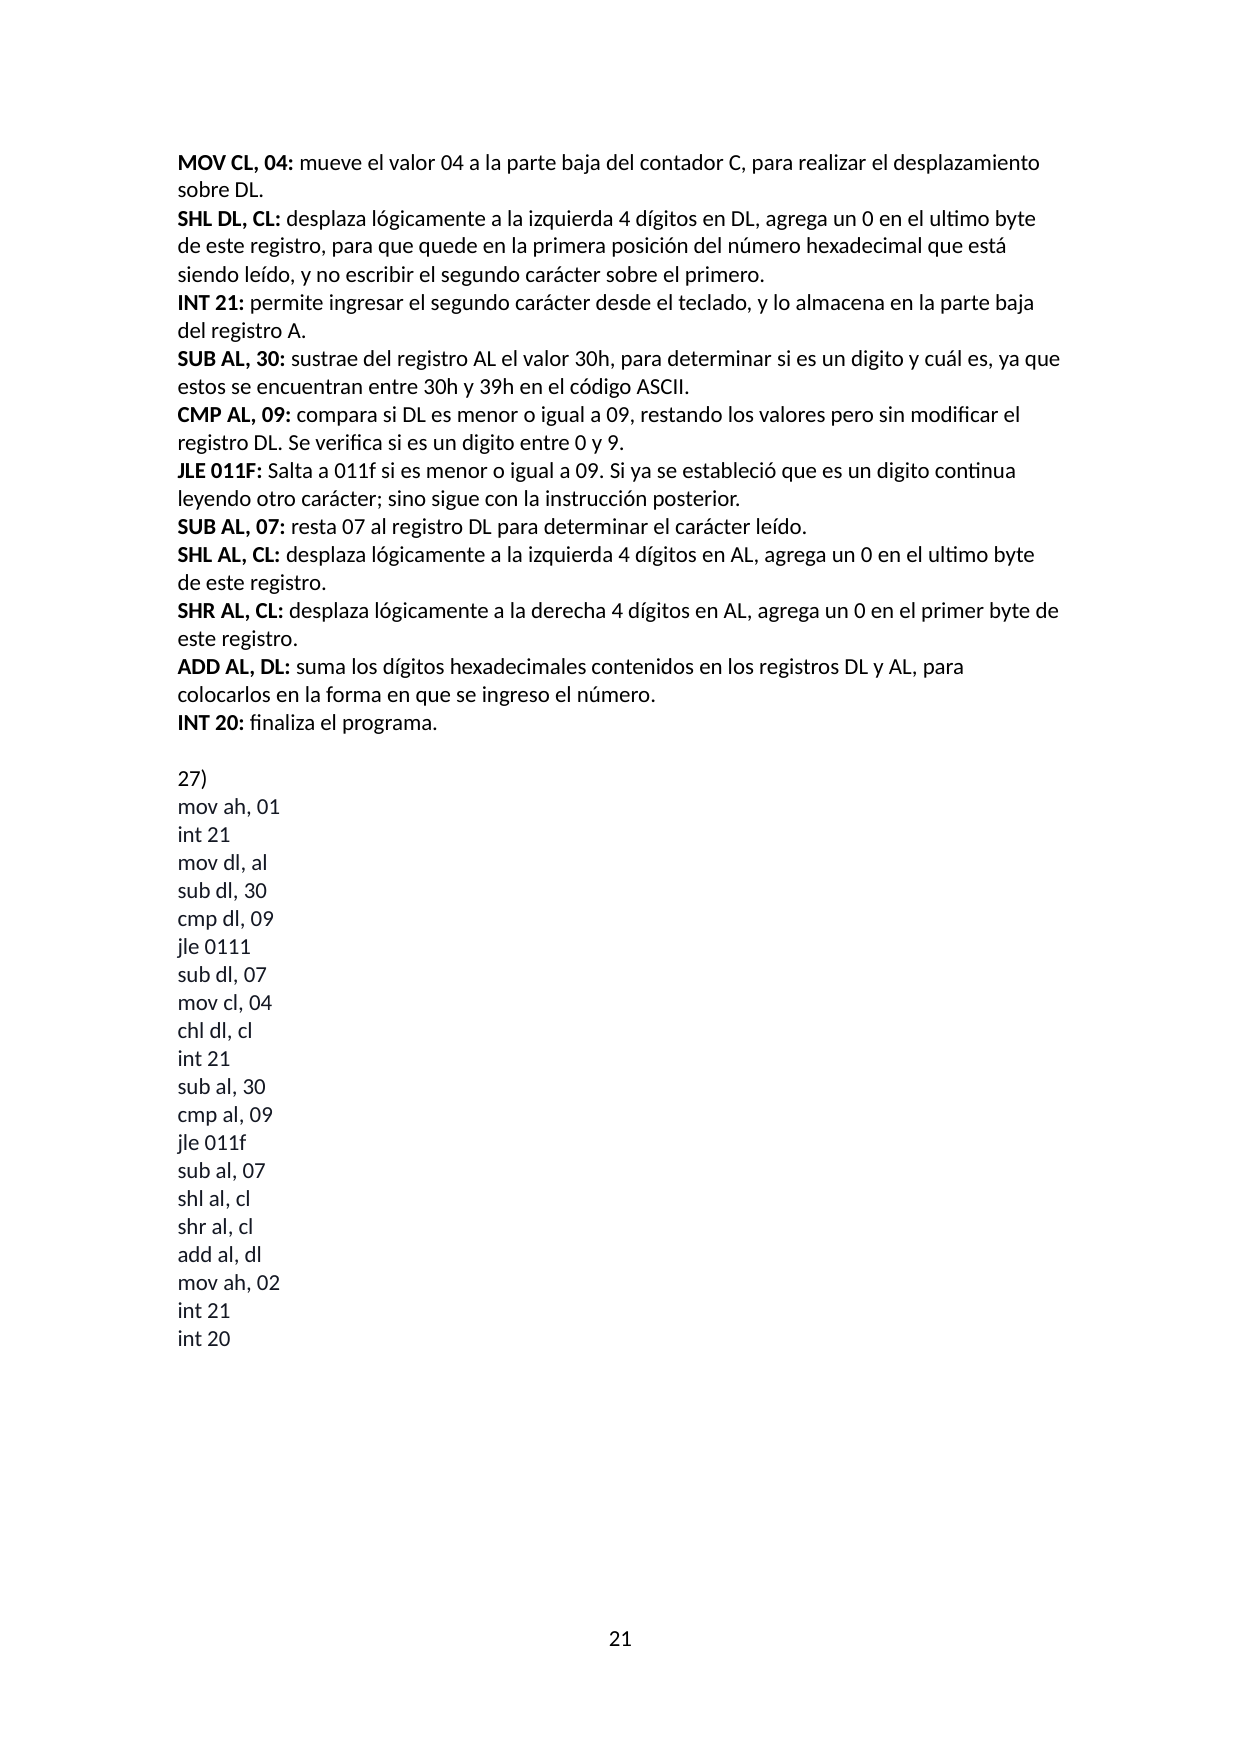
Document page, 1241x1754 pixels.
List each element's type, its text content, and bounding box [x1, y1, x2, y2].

text INT 21: permite ingresar el segundo carácter desde el teclado, y lo almacena en la parte baja del registro A. [177, 288, 1063, 344]
text mov ah, 01 int 21 mov dl, al sub dl, 30 cmp dl, 09 jle 0111 sub dl, 07 mov cl, 04 chl dl, cl int 21 sub al, 30 cmp al, 09 jle 011f sub al, 07 shl al, cl shr al, cl add al, dl mov ah, 02 int 21 int 20 [177, 792, 1063, 1352]
text SHL DL, CL: desplaza lógicamente a la izquierda 4 dígitos en DL, agrega un 0 en el ultimo byte de este registro, para que quede en la primera posición del número hexadecimal que está siendo leído, y no escribir el segundo carácter sobre el primero. [177, 204, 1063, 288]
text SHL AL, CL: desplaza lógicamente a la izquierda 4 dígitos en AL, agrega un 0 en el ultimo byte de este registro. [177, 540, 1063, 596]
text 27) [177, 764, 1063, 792]
text SHR AL, CL: desplaza lógicamente a la derecha 4 dígitos en AL, agrega un 0 en el primer byte de este registro. [177, 596, 1063, 652]
text SUB AL, 30: sustrae del registro AL el valor 30h, para determinar si es un digito y cuál es, ya que estos se encuentran entre 30h y 39h en el código ASCII. [177, 344, 1063, 400]
text MOV CL, 04: mueve el valor 04 a la parte baja del contador C, para realizar el desplazamiento sobre DL. [177, 148, 1063, 204]
text ADD AL, DL: suma los dígitos hexadecimales contenidos en los registros DL y AL, para colocarlos en la forma en que se ingreso el número. [177, 652, 1063, 708]
text CMP AL, 09: compara si DL es menor o igual a 09, restando los valores pero sin modificar el registro DL. Se verifica si es un digito entre 0 y 9. [177, 400, 1063, 456]
text JLE 011F: Salta a 011f si es menor o igual a 09. Si ya se estableció que es un digito continua leyendo otro carácter; sino sigue con la instrucción posterior. [177, 456, 1063, 512]
text INT 20: finaliza el programa. [177, 708, 1063, 736]
text SUB AL, 07: resta 07 al registro DL para determinar el carácter leído. [177, 512, 1063, 540]
